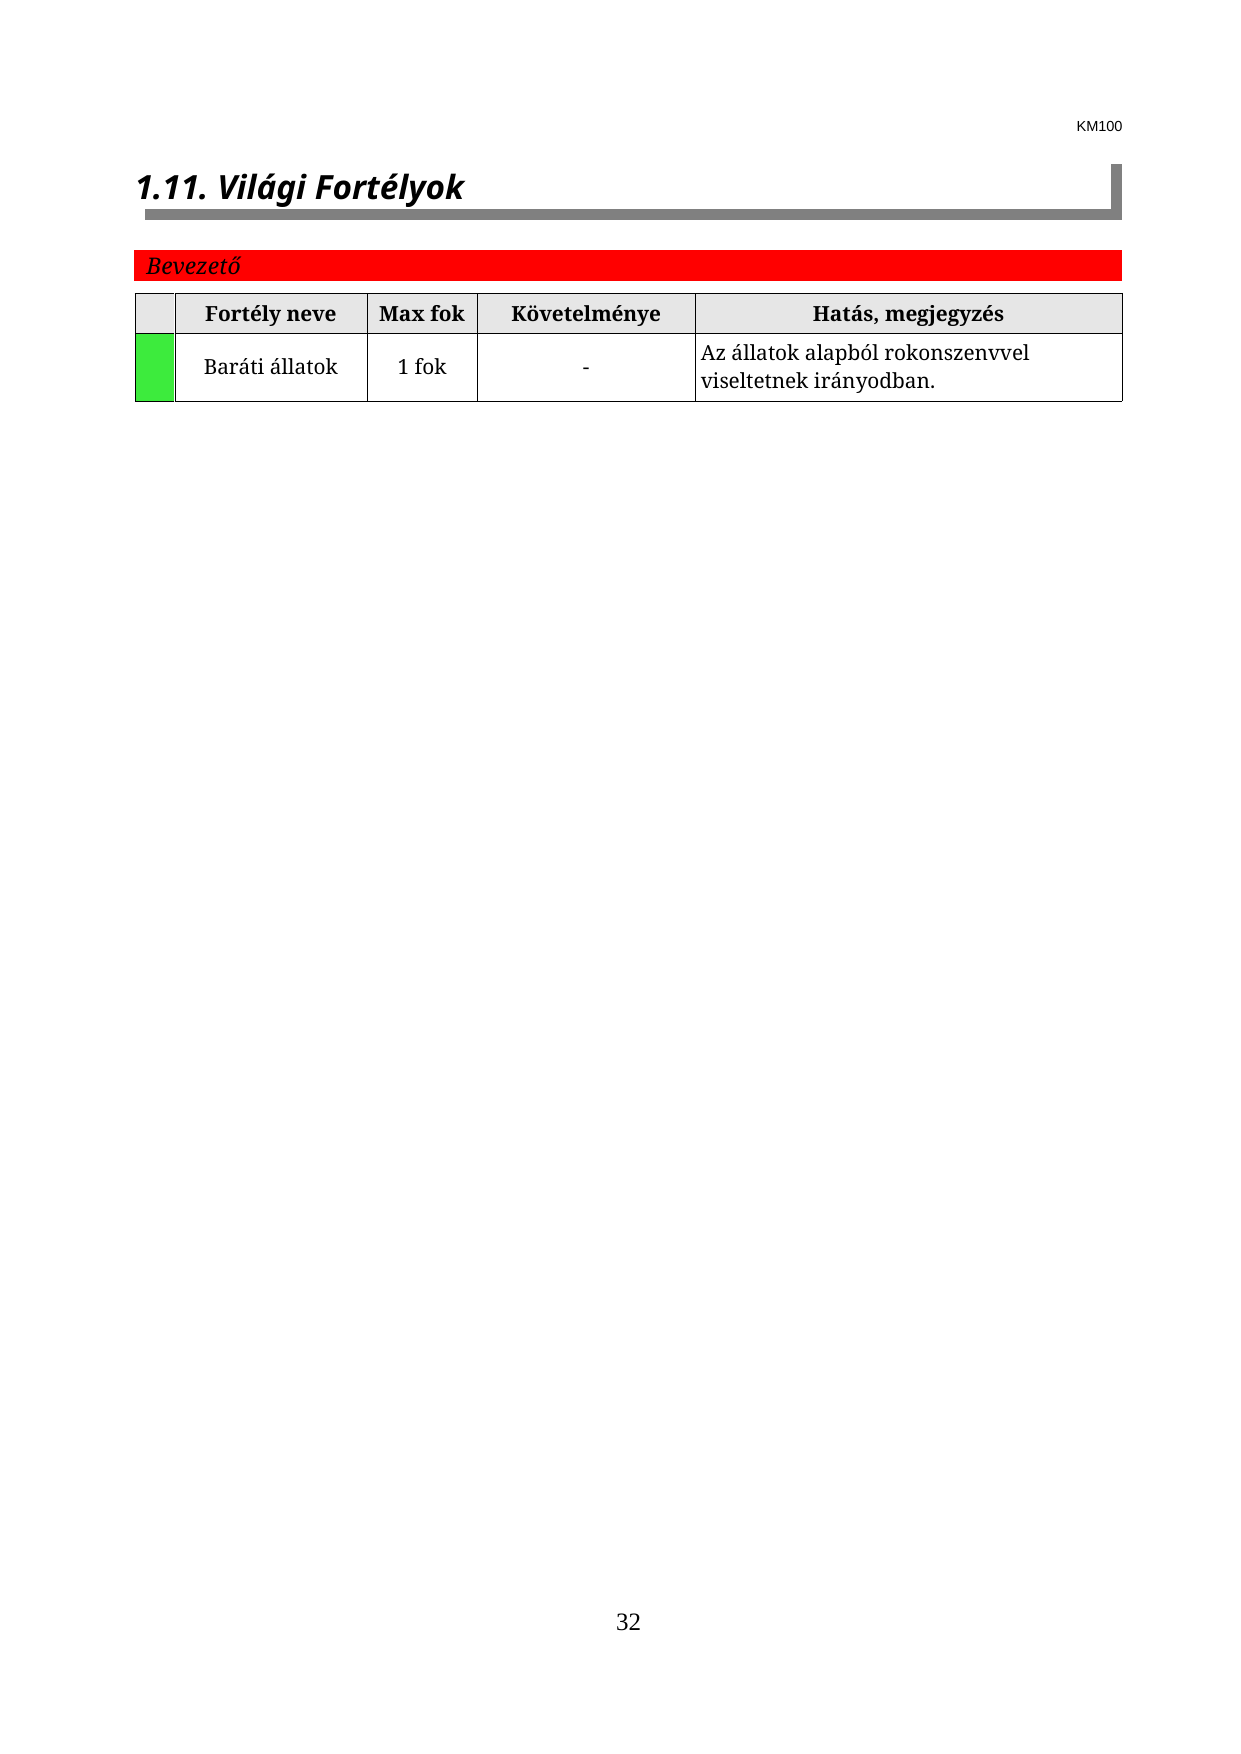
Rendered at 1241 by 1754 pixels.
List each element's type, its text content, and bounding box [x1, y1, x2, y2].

table_header [136, 294, 174, 333]
subtitle Világi Fortélyok [134, 164, 1111, 209]
table_cell 1 fok [368, 334, 477, 401]
table_cell [136, 334, 174, 401]
table_cell Az állatok alapból rokonszenvvel viseltetnek irányodban. [696, 334, 1122, 401]
table_header Követelménye [478, 294, 695, 333]
table_cell Baráti állatok [176, 334, 367, 401]
table_header Fortély neve [176, 294, 367, 333]
table_header Max fok [368, 294, 477, 333]
table_header Hatás, megjegyzés [696, 294, 1122, 333]
table_cell - [478, 334, 695, 401]
text Bevezető [134, 250, 1122, 281]
